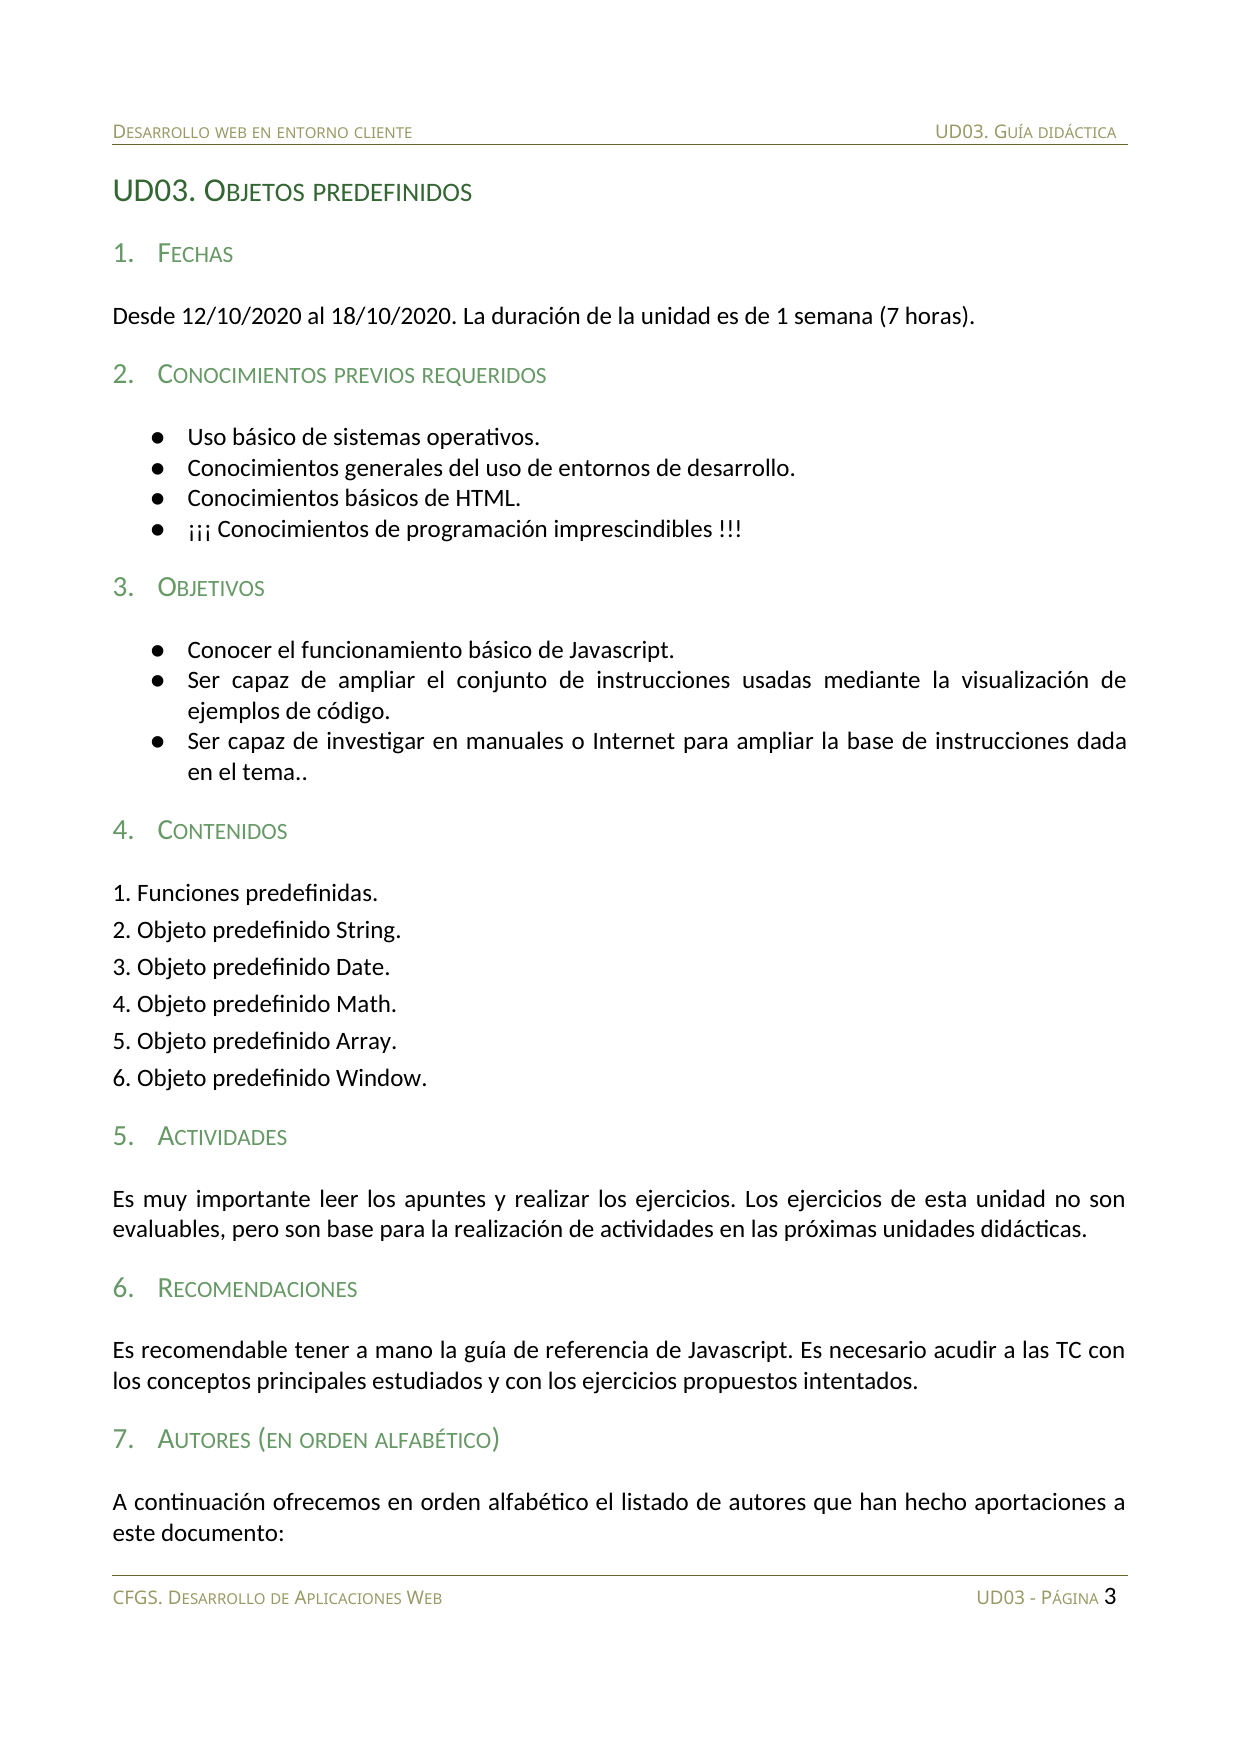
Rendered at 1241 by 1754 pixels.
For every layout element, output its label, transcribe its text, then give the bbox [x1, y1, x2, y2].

text 6. Objeto predefinido Window. [112, 1062, 1128, 1092]
text 2. Objeto predefinido String. [112, 914, 1128, 944]
subtitle Objetivos [112, 568, 1128, 604]
text 4. Objeto predefinido Math. [112, 988, 1128, 1018]
list Uso básico de sistemas operativos. [150, 421, 1128, 452]
list Conocimientos básicos de HTML. [150, 482, 1128, 513]
list Conocer el funcionamiento básico de Javascript. [150, 634, 1128, 664]
subtitle Recomendaciones [112, 1269, 1128, 1304]
subtitle Fechas [112, 234, 1128, 270]
text 5. Objeto predefinido Array. [112, 1025, 1128, 1056]
text UD03. Objetos predefinidos [112, 169, 1128, 210]
text Es recomendable tener a mano la guía de referencia de Javascript. Es necesario acudir a las TC con los conceptos principales estudiados y con los ejercicios propuestos intentados. [112, 1334, 1128, 1396]
text 1. Funciones predefinidas. [112, 877, 1128, 908]
subtitle Autores (en orden alfabético) [112, 1420, 1128, 1456]
list Conocimientos generales del uso de entornos de desarrollo. [150, 452, 1128, 482]
subtitle Contenidos [112, 811, 1128, 847]
list ¡¡¡ Conocimientos de programación imprescindibles !!! [150, 513, 1128, 543]
subtitle Conocimientos previos requeridos [112, 356, 1128, 391]
subtitle Actividades [112, 1117, 1128, 1153]
list Ser capaz de investigar en manuales o Internet para ampliar la base de instrucciones dada en el tema.. [150, 726, 1128, 787]
text A continuación ofrecemos en orden alfabético el listado de autores que han hecho aportaciones a este documento: [112, 1486, 1128, 1547]
list Ser capaz de ampliar el conjunto de instrucciones usadas mediante la visualización de ejemplos de código. [150, 664, 1128, 726]
text 3. Objeto predefinido Date. [112, 951, 1128, 982]
text Desde 12/10/2020 al 18/10/2020. La duración de la unidad es de 1 semana (7 horas). [112, 300, 1128, 331]
text Es muy importante leer los apuntes y realizar los ejercicios. Los ejercicios de esta unidad no son evaluables, pero son base para la realización de actividades en las próximas unidades didácticas. [112, 1183, 1128, 1244]
